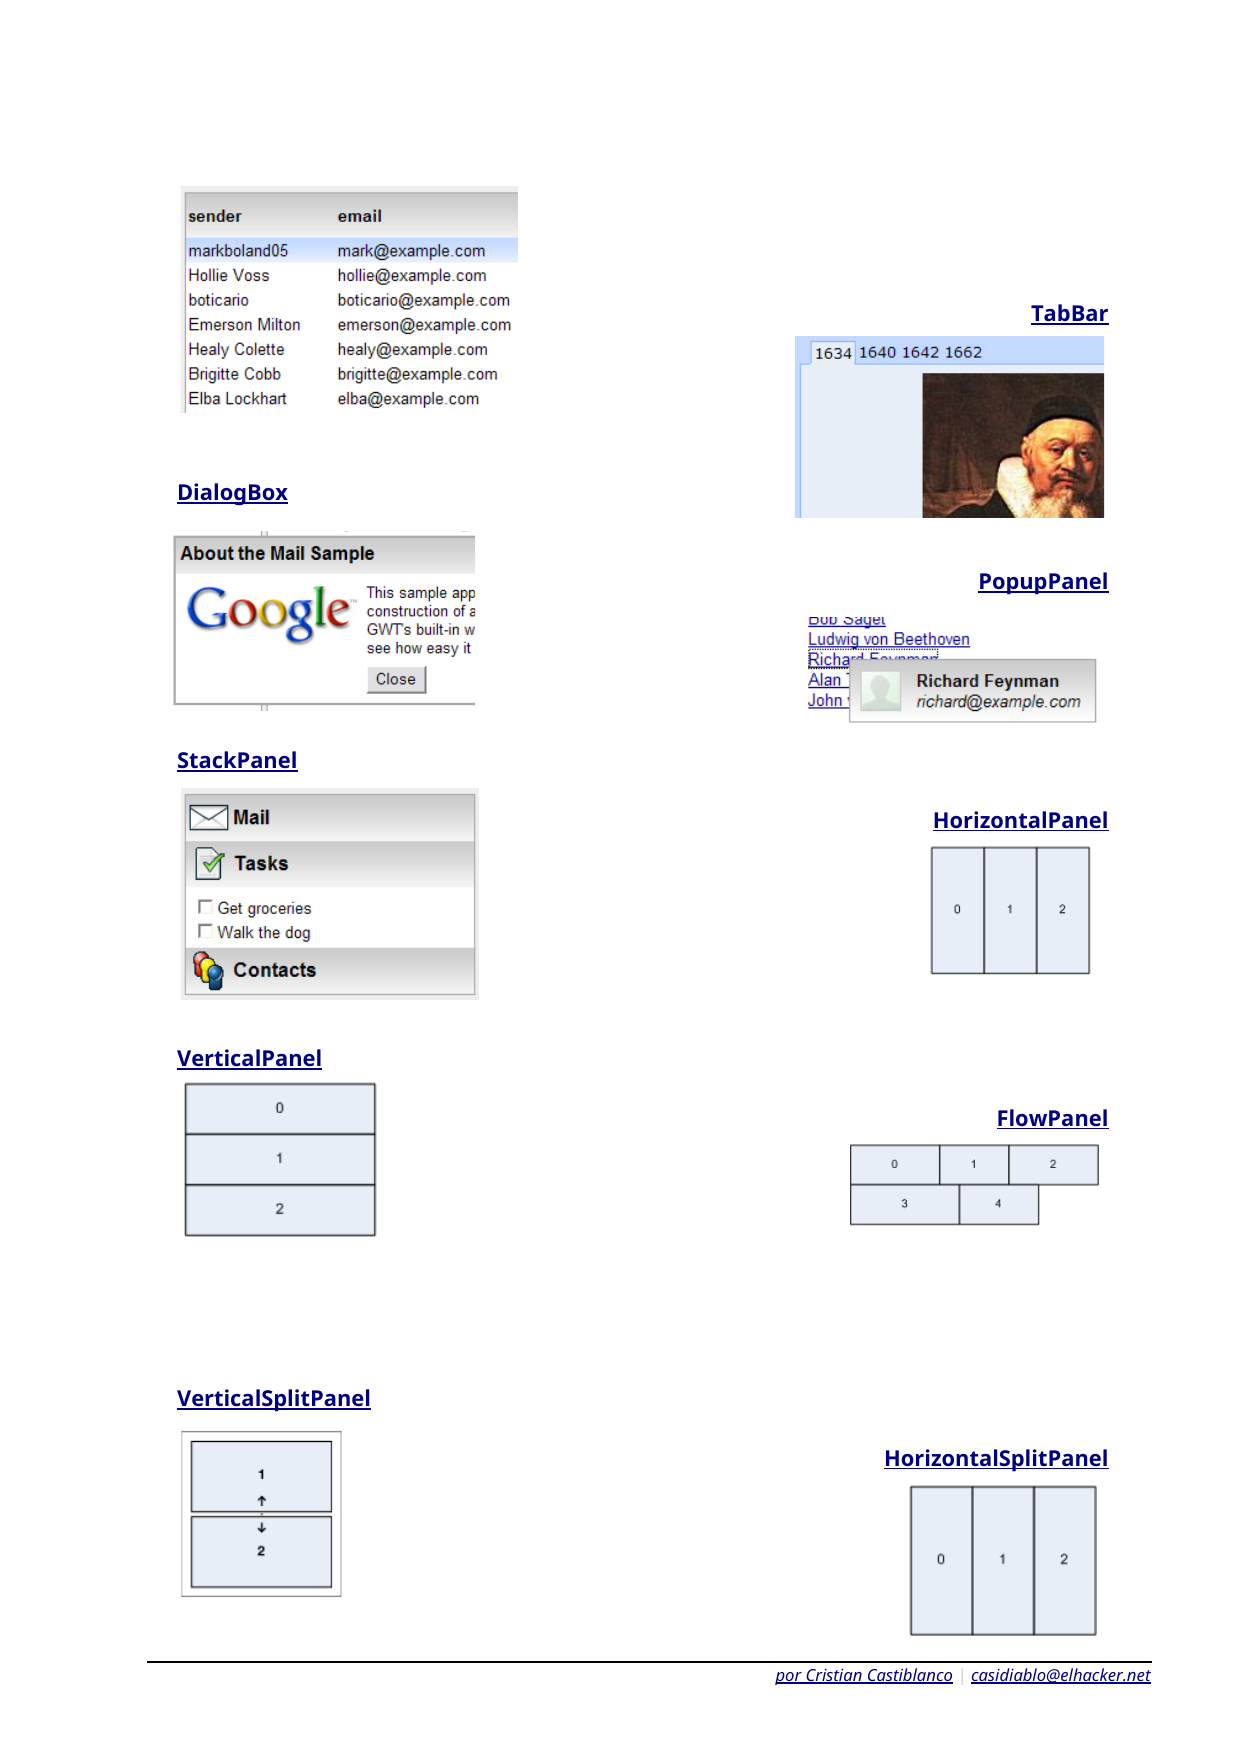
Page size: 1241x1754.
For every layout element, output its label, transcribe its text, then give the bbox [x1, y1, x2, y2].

picture [177, 1075, 385, 1247]
text VerticalPanel [177, 1043, 1108, 1073]
picture [181, 1425, 342, 1602]
picture [794, 336, 1105, 518]
picture [843, 1136, 1105, 1234]
picture [181, 788, 479, 1000]
picture [925, 840, 1098, 983]
text HorizontalSplitPanel [342, 1443, 1108, 1472]
text FlowPanel [385, 1102, 1108, 1132]
text DialogBox [177, 477, 794, 507]
text StackPanel [177, 745, 1108, 775]
text TabBar [518, 298, 1108, 328]
text VerticalSplitPanel [177, 1383, 1108, 1413]
text PopupPanel [476, 566, 1108, 596]
picture [180, 186, 518, 413]
picture [802, 617, 1103, 738]
text HorizontalPanel [479, 804, 1108, 834]
picture [902, 1478, 1106, 1646]
picture [169, 531, 476, 711]
